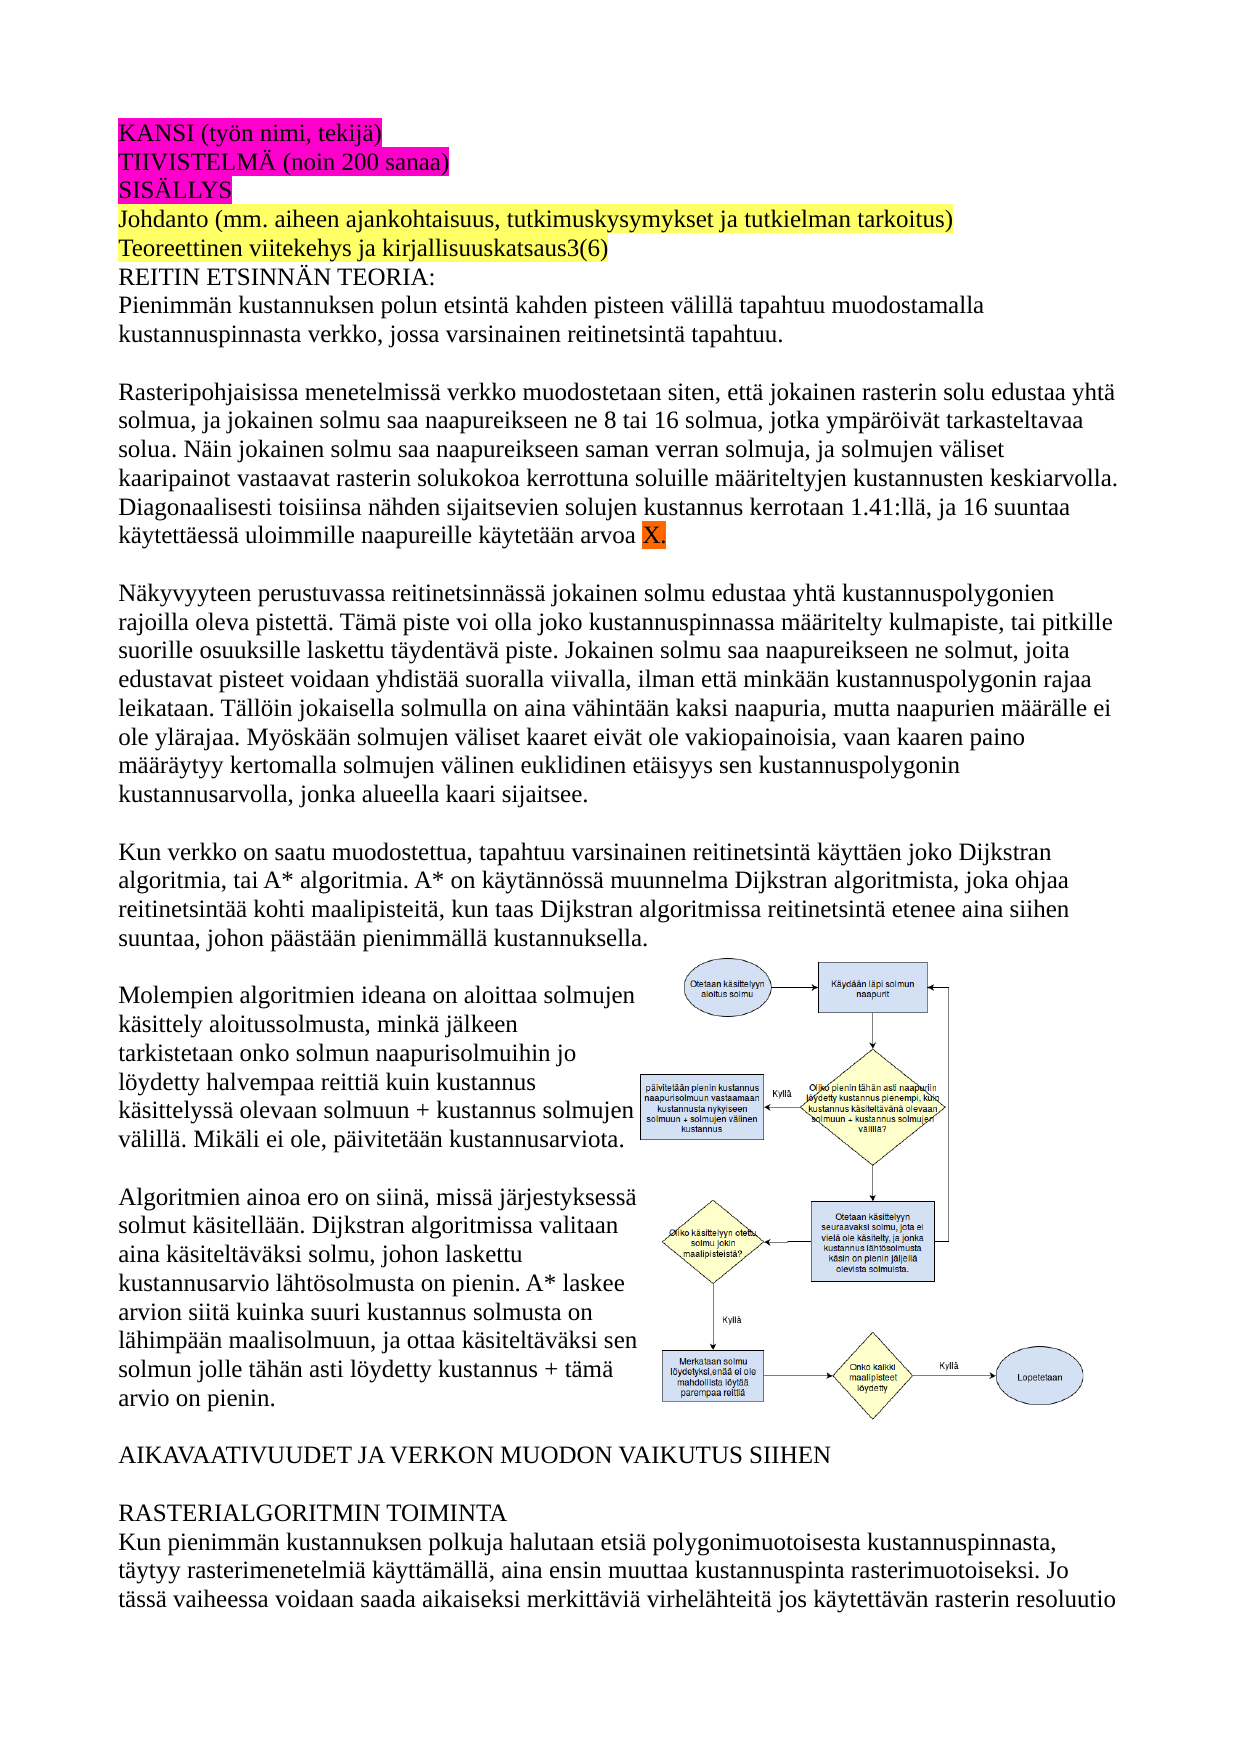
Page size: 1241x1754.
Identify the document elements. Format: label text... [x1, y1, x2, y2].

text REITIN ETSINNÄN TEORIA: [118, 262, 1122, 291]
text [1084, 1182, 1122, 1412]
text Teoreettinen viitekehys ja kirjallisuuskatsaus3(6) [118, 233, 1122, 262]
text Pienimmän kustannuksen polun etsintä kahden pisteen välillä tapahtuu muodostamalla kustannuspinnasta verkko, jossa varsinainen reitinetsintä tapahtuu. [118, 291, 1122, 348]
text Johdanto (mm. aiheen ajankohtaisuus, tutkimuskysymykset ja tutkielman tarkoitus) [118, 204, 1122, 233]
text KANSI (työn nimi, tekijä) [118, 118, 1122, 147]
text Rasteripohjaisissa menetelmissä verkko muodostetaan siten, että jokainen rasterin solu edustaa yhtä solmua, ja jokainen solmu saa naapureikseen ne 8 tai 16 solmua, jotka ympäröivät tarkasteltavaa solua. Näin jokainen solmu saa naapureikseen saman verran solmuja, ja solmujen väliset kaaripainot vastaavat rasterin solukokoa kerrottuna soluille määriteltyjen kustannusten keskiarvolla. Diagonaalisesti toisiinsa nähden sijaitsevien solujen kustannus kerrotaan 1.41:llä, ja 16 suuntaa käytettäessä uloimmille naapureille käytetään arvoa X. [118, 377, 1122, 549]
text Algoritmien ainoa ero on siinä, missä järjestyksessä solmut käsitellään. Dijkstran algoritmissa valitaan aina käsiteltäväksi solmu, johon laskettu kustannusarvio lähtösolmusta on pienin. A* laskee arvion siitä kuinka suuri kustannus solmusta on lähimpään maalisolmuun, ja ottaa käsiteltäväksi sen solmun jolle tähän asti löydetty kustannus + tämä arvio on pienin. [118, 1182, 639, 1412]
text [1084, 981, 1122, 1153]
text Kun verkko on saatu muodostettua, tapahtuu varsinainen reitinetsintä käyttäen joko Dijkstran algoritmia, tai A* algoritmia. A* on käytännössä muunnelma Dijkstran algoritmista, joka ohjaa reitinetsintää kohti maalipisteitä, kun taas Dijkstran algoritmissa reitinetsintä etenee aina siihen suuntaa, johon päästään pienimmällä kustannuksella. [118, 837, 1122, 952]
text TIIVISTELMÄ (noin 200 sanaa) [118, 147, 1122, 176]
text RASTERIALGORITMIN TOIMINTA [118, 1498, 1122, 1527]
text AIKAVAATIVUUDET JA VERKON MUODON VAIKUTUS SIIHEN [118, 1441, 1122, 1469]
text Kun pienimmän kustannuksen polkuja halutaan etsiä polygonimuotoisesta kustannuspinnasta, täytyy rasterimenetelmiä käyttämällä, aina ensin muuttaa kustannuspinta rasterimuotoiseksi. Jo tässä vaiheessa voidaan saada aikaiseksi merkittäviä virhelähteitä jos käytettävän rasterin resoluutio [118, 1527, 1122, 1613]
text SISÄLLYS [118, 176, 1122, 204]
text Molempien algoritmien ideana on aloittaa solmujen käsittely aloitussolmusta, minkä jälkeen tarkistetaan onko solmun naapurisolmuihin jo löydetty halvempaa reittiä kuin kustannus käsittelyssä olevaan solmuun + kustannus solmujen välillä. Mikäli ei ole, päivitetään kustannusarviota. [118, 981, 639, 1153]
text Näkyvyyteen perustuvassa reitinetsinnässä jokainen solmu edustaa yhtä kustannuspolygonien rajoilla oleva pistettä. Tämä piste voi olla joko kustannuspinnassa määritelty kulmapiste, tai pitkille suorille osuuksille laskettu täydentävä piste. Jokainen solmu saa naapureikseen ne solmut, joita edustavat pisteet voidaan yhdistää suoralla viivalla, ilman että minkään kustannuspolygonin rajaa leikataan. Tällöin jokaisella solmulla on aina vähintään kaksi naapuria, mutta naapurien määrälle ei ole ylärajaa. Myöskään solmujen väliset kaaret eivät ole vakiopainoisia, vaan kaaren paino määräytyy kertomalla solmujen välinen euklidinen etäisyys sen kustannuspolygonin kustannusarvolla, jonka alueella kaari sijaitsee. [118, 578, 1122, 808]
